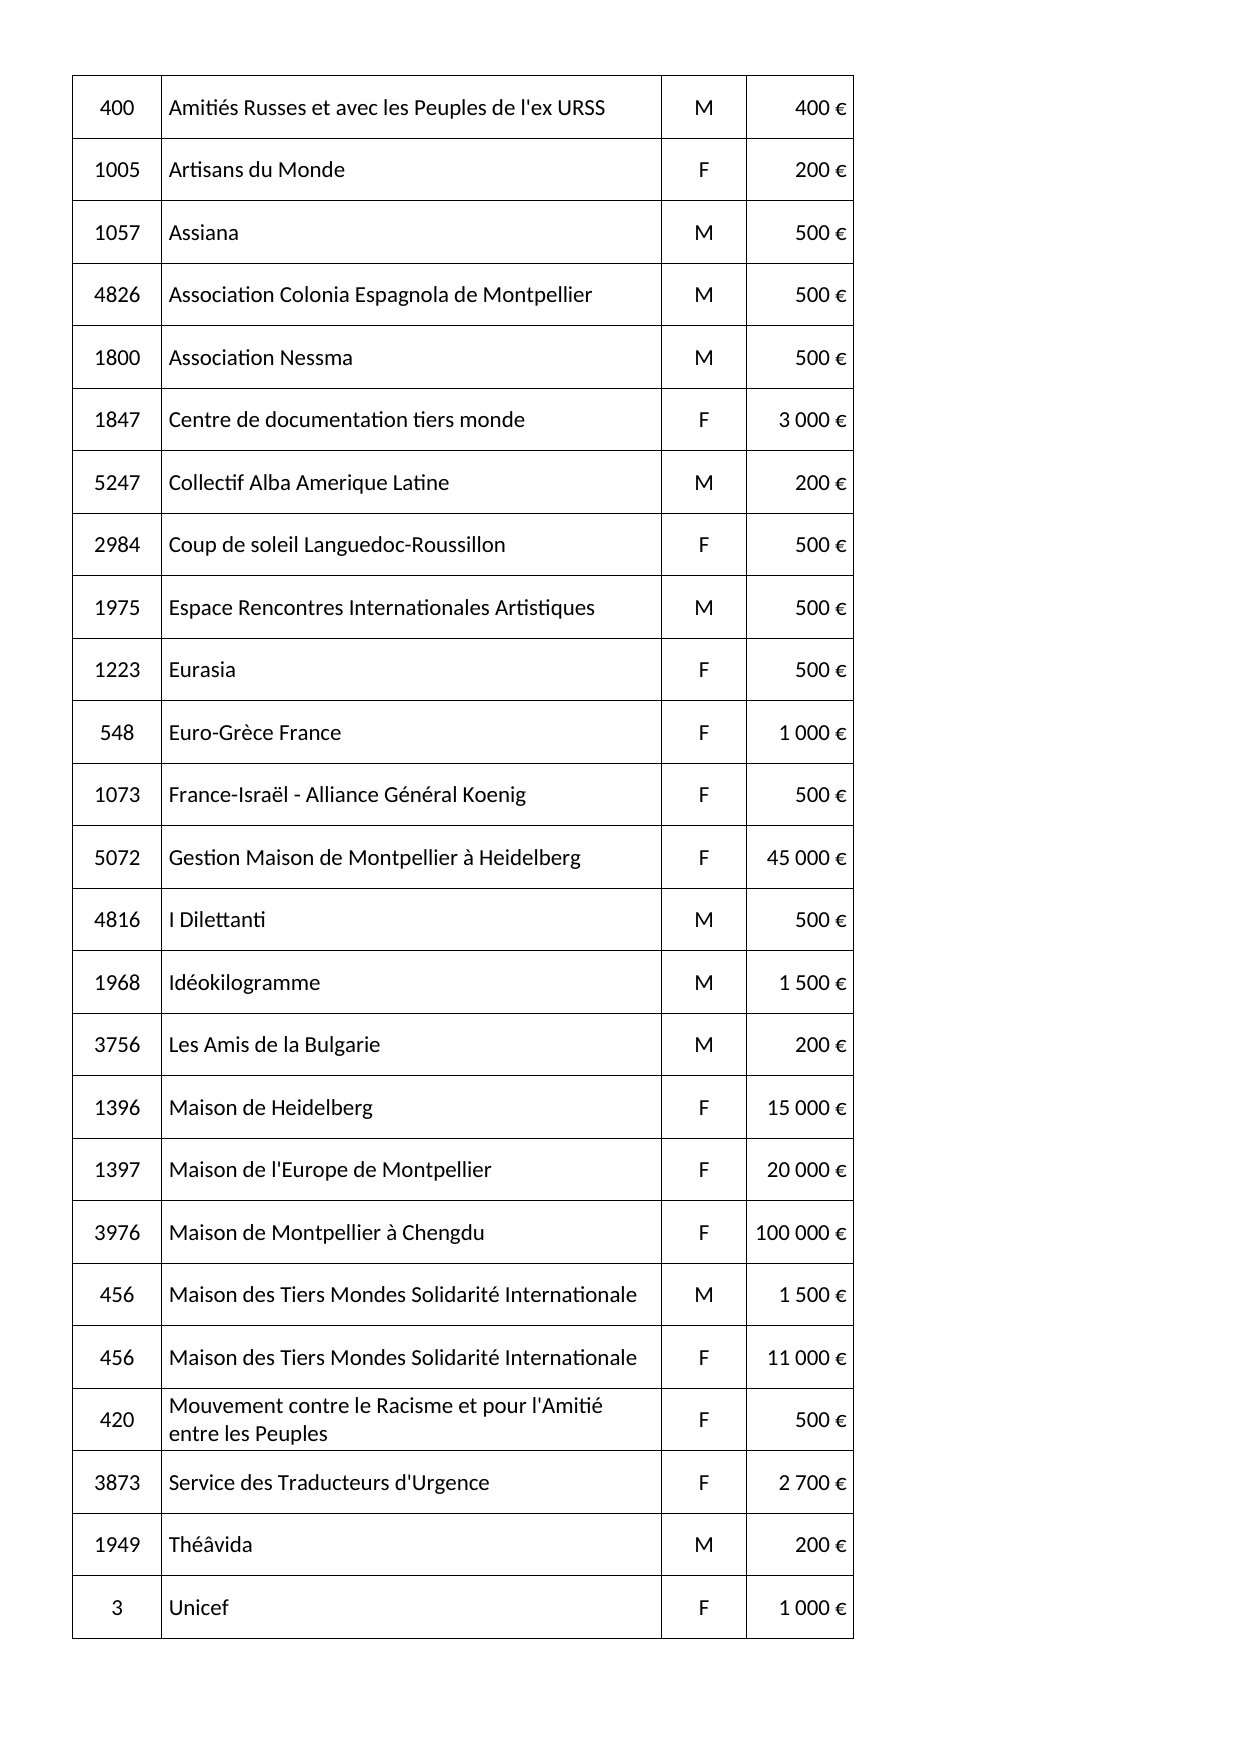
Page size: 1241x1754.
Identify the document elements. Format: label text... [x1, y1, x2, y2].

table_cell F [662, 1451, 746, 1512]
table_cell 1223 [73, 639, 161, 700]
table_cell I Dilettanti [162, 889, 661, 950]
table_cell 11 000 € [747, 1326, 853, 1387]
table_cell 500 € [747, 326, 853, 387]
table_cell 420 [73, 1389, 161, 1450]
table_cell F [662, 764, 746, 825]
table_cell 500 € [747, 576, 853, 637]
table_cell 1 000 € [747, 701, 853, 762]
table_cell M [662, 889, 746, 950]
table_cell 3 [73, 1576, 161, 1637]
table_cell 1005 [73, 139, 161, 200]
table_cell Idéokilogramme [162, 951, 661, 1012]
table_cell Collectif Alba Amerique Latine [162, 451, 661, 512]
table_cell Centre de documentation tiers monde [162, 389, 661, 450]
table_cell 1 500 € [747, 951, 853, 1012]
table_cell F [662, 1139, 746, 1200]
table_cell 500 € [747, 514, 853, 575]
table_cell 500 € [747, 889, 853, 950]
table_cell 3756 [73, 1014, 161, 1075]
table_cell 1057 [73, 201, 161, 262]
table_cell 100 000 € [747, 1201, 853, 1262]
table_cell 1397 [73, 1139, 161, 1200]
table_cell Théâvida [162, 1514, 661, 1575]
table_cell 500 € [747, 764, 853, 825]
table_cell Association Nessma [162, 326, 661, 387]
table_cell 500 € [747, 201, 853, 262]
table_cell 456 [73, 1326, 161, 1387]
table_cell M [662, 76, 746, 137]
table_cell F [662, 1201, 746, 1262]
table_cell 400 [73, 76, 161, 137]
table_cell 1 000 € [747, 1576, 853, 1637]
table_cell Eurasia [162, 639, 661, 700]
table_cell Euro-Grèce France [162, 701, 661, 762]
table_cell F [662, 1576, 746, 1637]
table_cell F [662, 139, 746, 200]
table_cell 45 000 € [747, 826, 853, 887]
table_cell Les Amis de la Bulgarie [162, 1014, 661, 1075]
table_cell Maison de Montpellier à Chengdu [162, 1201, 661, 1262]
table_cell 200 € [747, 1514, 853, 1575]
table_cell 500 € [747, 639, 853, 700]
table_cell Association Colonia Espagnola de Montpellier [162, 264, 661, 325]
table_cell F [662, 826, 746, 887]
table_cell 20 000 € [747, 1139, 853, 1200]
table_cell M [662, 326, 746, 387]
table_cell Mouvement contre le Racisme et pour l'Amitié entre les Peuples [162, 1389, 661, 1450]
table_cell 1800 [73, 326, 161, 387]
table_cell 5247 [73, 451, 161, 512]
table_cell F [662, 639, 746, 700]
table_cell 1 500 € [747, 1264, 853, 1325]
table_cell F [662, 389, 746, 450]
table_cell 5072 [73, 826, 161, 887]
table_cell M [662, 1264, 746, 1325]
table_cell 400 € [747, 76, 853, 137]
table_cell 1073 [73, 764, 161, 825]
table_cell 1847 [73, 389, 161, 450]
table_cell 1949 [73, 1514, 161, 1575]
table_cell 548 [73, 701, 161, 762]
table_cell Service des Traducteurs d'Urgence [162, 1451, 661, 1512]
table_cell Maison des Tiers Mondes Solidarité Internationale [162, 1264, 661, 1325]
table_cell 456 [73, 1264, 161, 1325]
table_cell M [662, 576, 746, 637]
table_cell M [662, 1014, 746, 1075]
table_cell F [662, 1076, 746, 1137]
table_cell 3 000 € [747, 389, 853, 450]
table_cell 4816 [73, 889, 161, 950]
table_cell 200 € [747, 1014, 853, 1075]
table_cell F [662, 514, 746, 575]
table_cell M [662, 451, 746, 512]
table_cell M [662, 1514, 746, 1575]
table_cell 3873 [73, 1451, 161, 1512]
table_cell 2 700 € [747, 1451, 853, 1512]
table_cell F [662, 1389, 746, 1450]
table_cell Unicef [162, 1576, 661, 1637]
table_cell 1975 [73, 576, 161, 637]
table_cell M [662, 951, 746, 1012]
table_cell Artisans du Monde [162, 139, 661, 200]
table_cell 1396 [73, 1076, 161, 1137]
table_cell M [662, 201, 746, 262]
table_cell 200 € [747, 451, 853, 512]
table_cell M [662, 264, 746, 325]
table_cell Espace Rencontres Internationales Artistiques [162, 576, 661, 637]
table_cell Maison des Tiers Mondes Solidarité Internationale [162, 1326, 661, 1387]
table_cell 4826 [73, 264, 161, 325]
table_cell 500 € [747, 1389, 853, 1450]
table_cell F [662, 701, 746, 762]
table_cell Coup de soleil Languedoc-Roussillon [162, 514, 661, 575]
table_cell Assiana [162, 201, 661, 262]
table_cell Maison de l'Europe de Montpellier [162, 1139, 661, 1200]
table_cell 2984 [73, 514, 161, 575]
table_cell 15 000 € [747, 1076, 853, 1137]
table_cell 3976 [73, 1201, 161, 1262]
table_cell Amitiés Russes et avec les Peuples de l'ex URSS [162, 76, 661, 137]
table_cell 1968 [73, 951, 161, 1012]
table_cell 500 € [747, 264, 853, 325]
table_cell Maison de Heidelberg [162, 1076, 661, 1137]
table_cell 200 € [747, 139, 853, 200]
table_cell F [662, 1326, 746, 1387]
table_cell Gestion Maison de Montpellier à Heidelberg [162, 826, 661, 887]
table_cell France-Israël - Alliance Général Koenig [162, 764, 661, 825]
